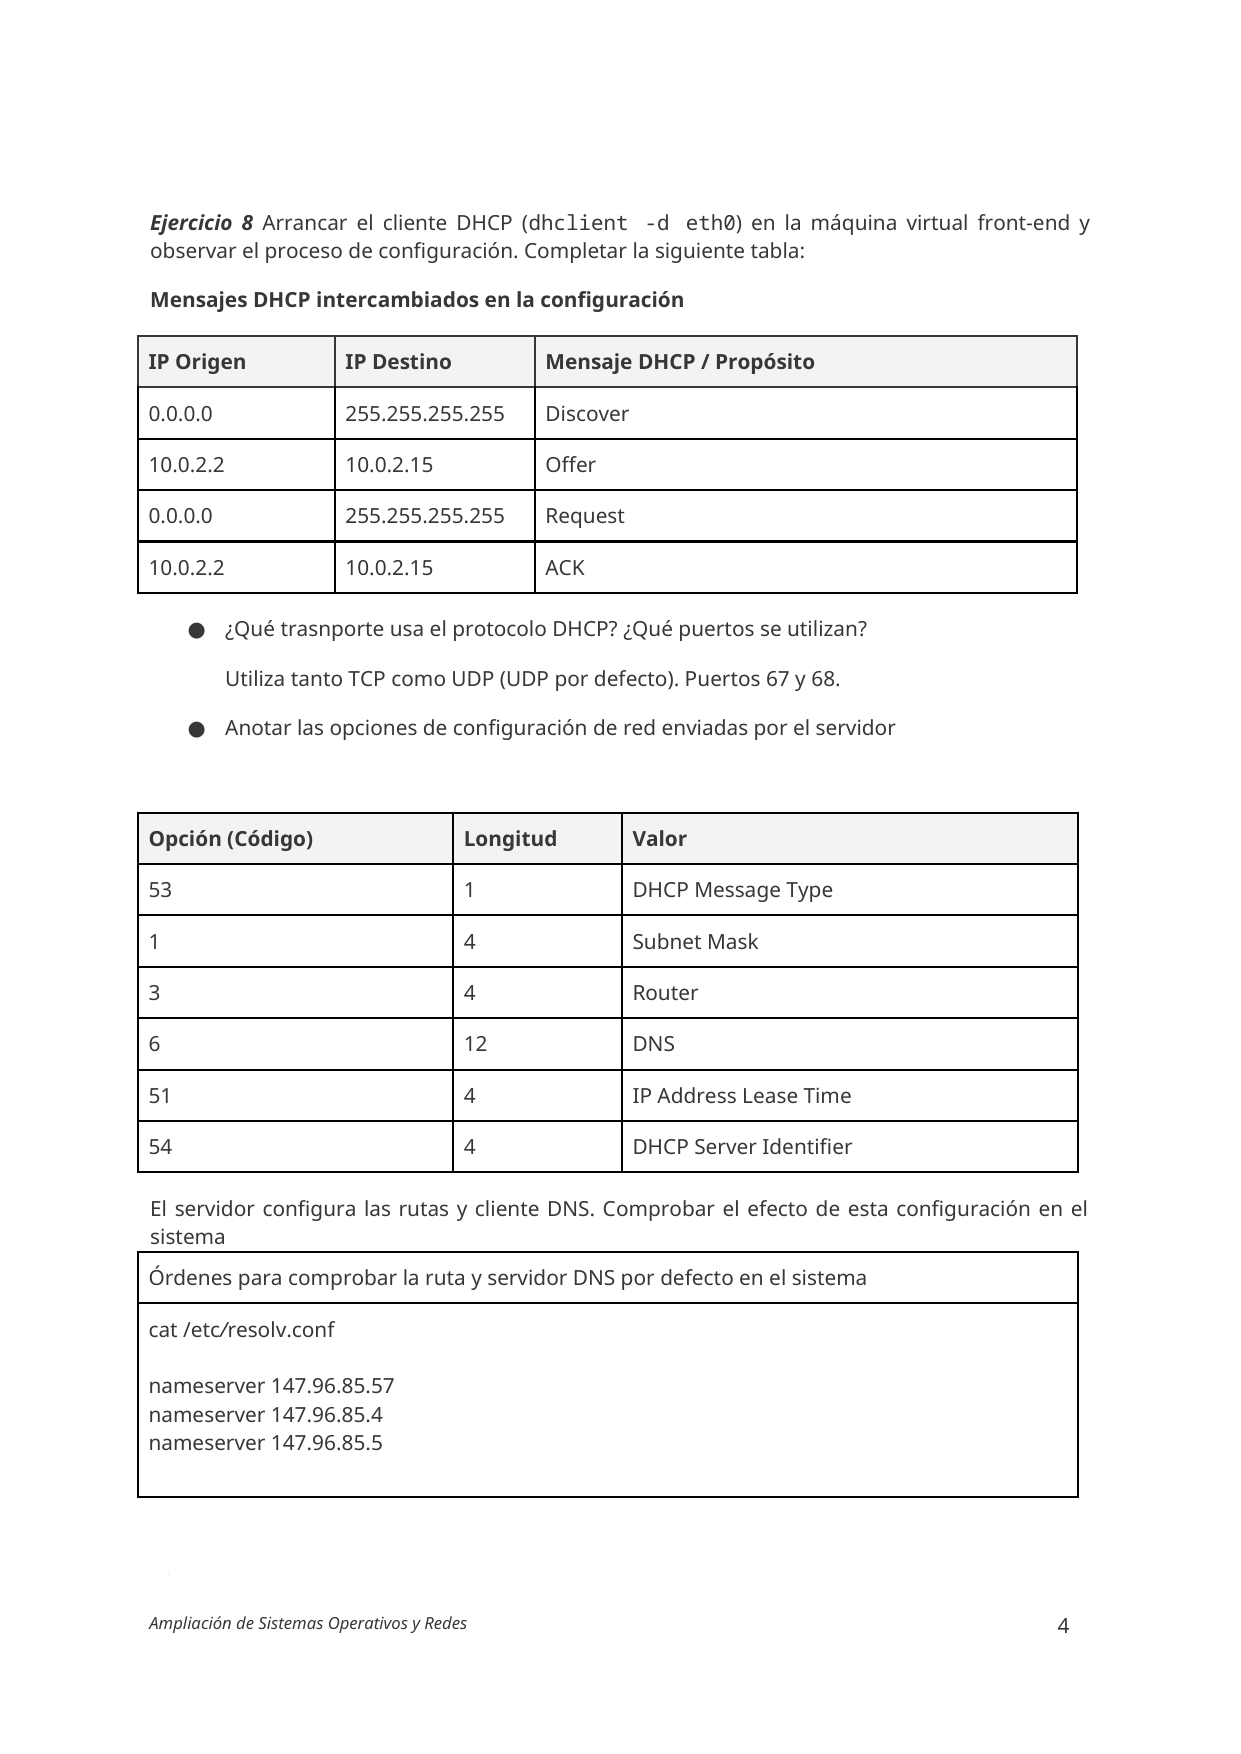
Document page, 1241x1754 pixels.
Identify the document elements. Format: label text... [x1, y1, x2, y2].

list Utiliza tanto TCP como UDP (UDP por defecto). Puertos 67 y 68. [187, 664, 1090, 692]
table_cell DHCP Server Identifier [623, 1122, 1077, 1171]
text Mensajes DHCP intercambiados en la configuración [150, 286, 1090, 314]
table_cell Offer [536, 440, 1076, 489]
table_cell 1 [139, 916, 452, 966]
table_cell Subnet Mask [623, 916, 1077, 966]
table_cell 4 [454, 1071, 621, 1120]
table_cell 4 [454, 1122, 621, 1171]
table_cell Router [623, 968, 1077, 1017]
table_cell 10.0.2.15 [336, 543, 534, 592]
table_header IP Destino [336, 337, 534, 386]
text El servidor configura las rutas y cliente DNS. Comprobar el efecto de esta configuración en el sistema [150, 1194, 1090, 1251]
table_cell ACK [536, 543, 1076, 592]
table_cell 53 [139, 865, 452, 914]
table_cell DHCP Message Type [623, 865, 1077, 914]
list Anotar las opciones de configuración de red enviadas por el servidor [187, 713, 1090, 742]
table_cell 12 [454, 1019, 621, 1068]
table_header Longitud [454, 814, 621, 863]
table_cell 0.0.0.0 [139, 491, 334, 540]
table_cell cat /etc/resolv.conf nameserver 147.96.85.57 nameserver 147.96.85.4 nameserver 147.96.85.5 [139, 1304, 1077, 1496]
text Ejercicio 8 Arrancar el cliente DHCP (dhclient -d eth0) en la máquina virtual front-end y observar el proceso de configuración. Completar la siguiente tabla: [150, 208, 1090, 265]
table_cell IP Address Lease Time [623, 1071, 1077, 1120]
table_cell 54 [139, 1122, 452, 1171]
table_cell 3 [139, 968, 452, 1017]
table_cell 4 [454, 916, 621, 966]
table_cell 0.0.0.0 [139, 388, 334, 438]
table_cell 10.0.2.2 [139, 440, 334, 489]
table_cell 10.0.2.2 [139, 543, 334, 592]
table_cell 255.255.255.255 [336, 491, 534, 540]
table_cell DNS [623, 1019, 1077, 1068]
table_header Opción (Código) [139, 814, 452, 863]
table_cell 51 [139, 1071, 452, 1120]
table_cell 10.0.2.15 [336, 440, 534, 489]
table_cell Discover [536, 388, 1076, 438]
table_header Órdenes para comprobar la ruta y servidor DNS por defecto en el sistema [139, 1253, 1077, 1302]
table_cell 1 [454, 865, 621, 914]
table_cell 255.255.255.255 [336, 388, 534, 438]
list ¿Qué trasnporte usa el protocolo DHCP? ¿Qué puertos se utilizan? [187, 614, 1090, 643]
table_header Valor [623, 814, 1077, 863]
table_cell Request [536, 491, 1076, 540]
table_cell 6 [139, 1019, 452, 1068]
table_cell 4 [454, 968, 621, 1017]
table_header IP Origen [139, 337, 334, 386]
table_header Mensaje DHCP / Propósito [536, 337, 1076, 386]
